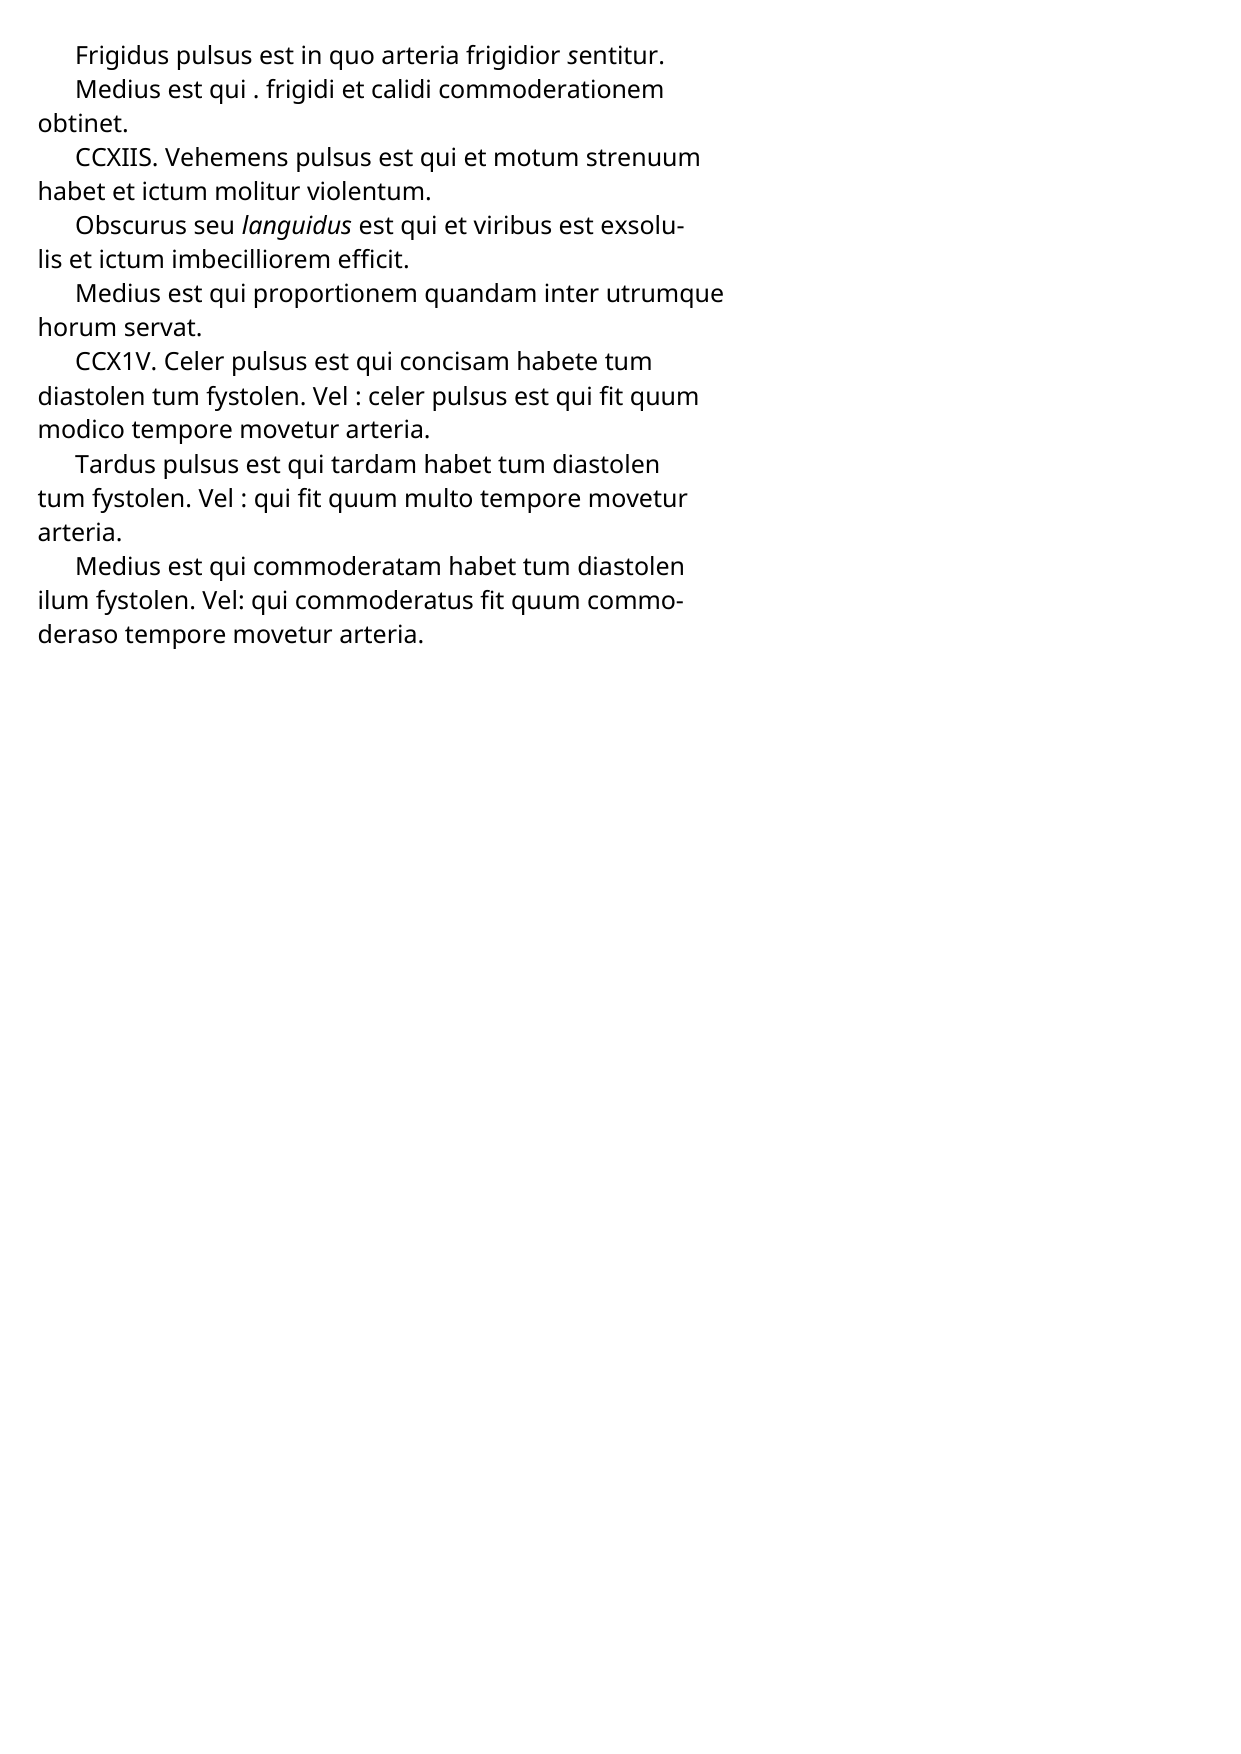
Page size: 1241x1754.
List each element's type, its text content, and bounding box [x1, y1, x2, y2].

text Frigidus pulsus est in quo arteria frigidior sentitur. [37, 37, 1203, 72]
text Obscurus seu languidus est qui et viribus est exsolu- lis et ictum imbecilliorem efficit. [37, 208, 1203, 276]
text CCXIIS. Vehemens pulsus est qui et motum strenuum habet et ictum molitur violentum. [37, 140, 1203, 208]
text CCX1V. Celer pulsus est qui concisam habete tum diastolen tum fystolen. Vel : celer pulsus est qui fit quum modico tempore movetur arteria. [37, 344, 1203, 446]
text Tardus pulsus est qui tardam habet tum diastolen tum fystolen. Vel : qui fit quum multo tempore movetur arteria. [37, 446, 1203, 548]
text Medius est qui commoderatam habet tum diastolen ilum fystolen. Vel: qui commoderatus fit quum commo- deraso tempore movetur arteria. [37, 548, 1203, 651]
text Medius est qui proportionem quandam inter utrumque horum servat. [37, 276, 1203, 344]
text Medius est qui . frigidi et calidi commoderationem obtinet. [37, 72, 1203, 140]
